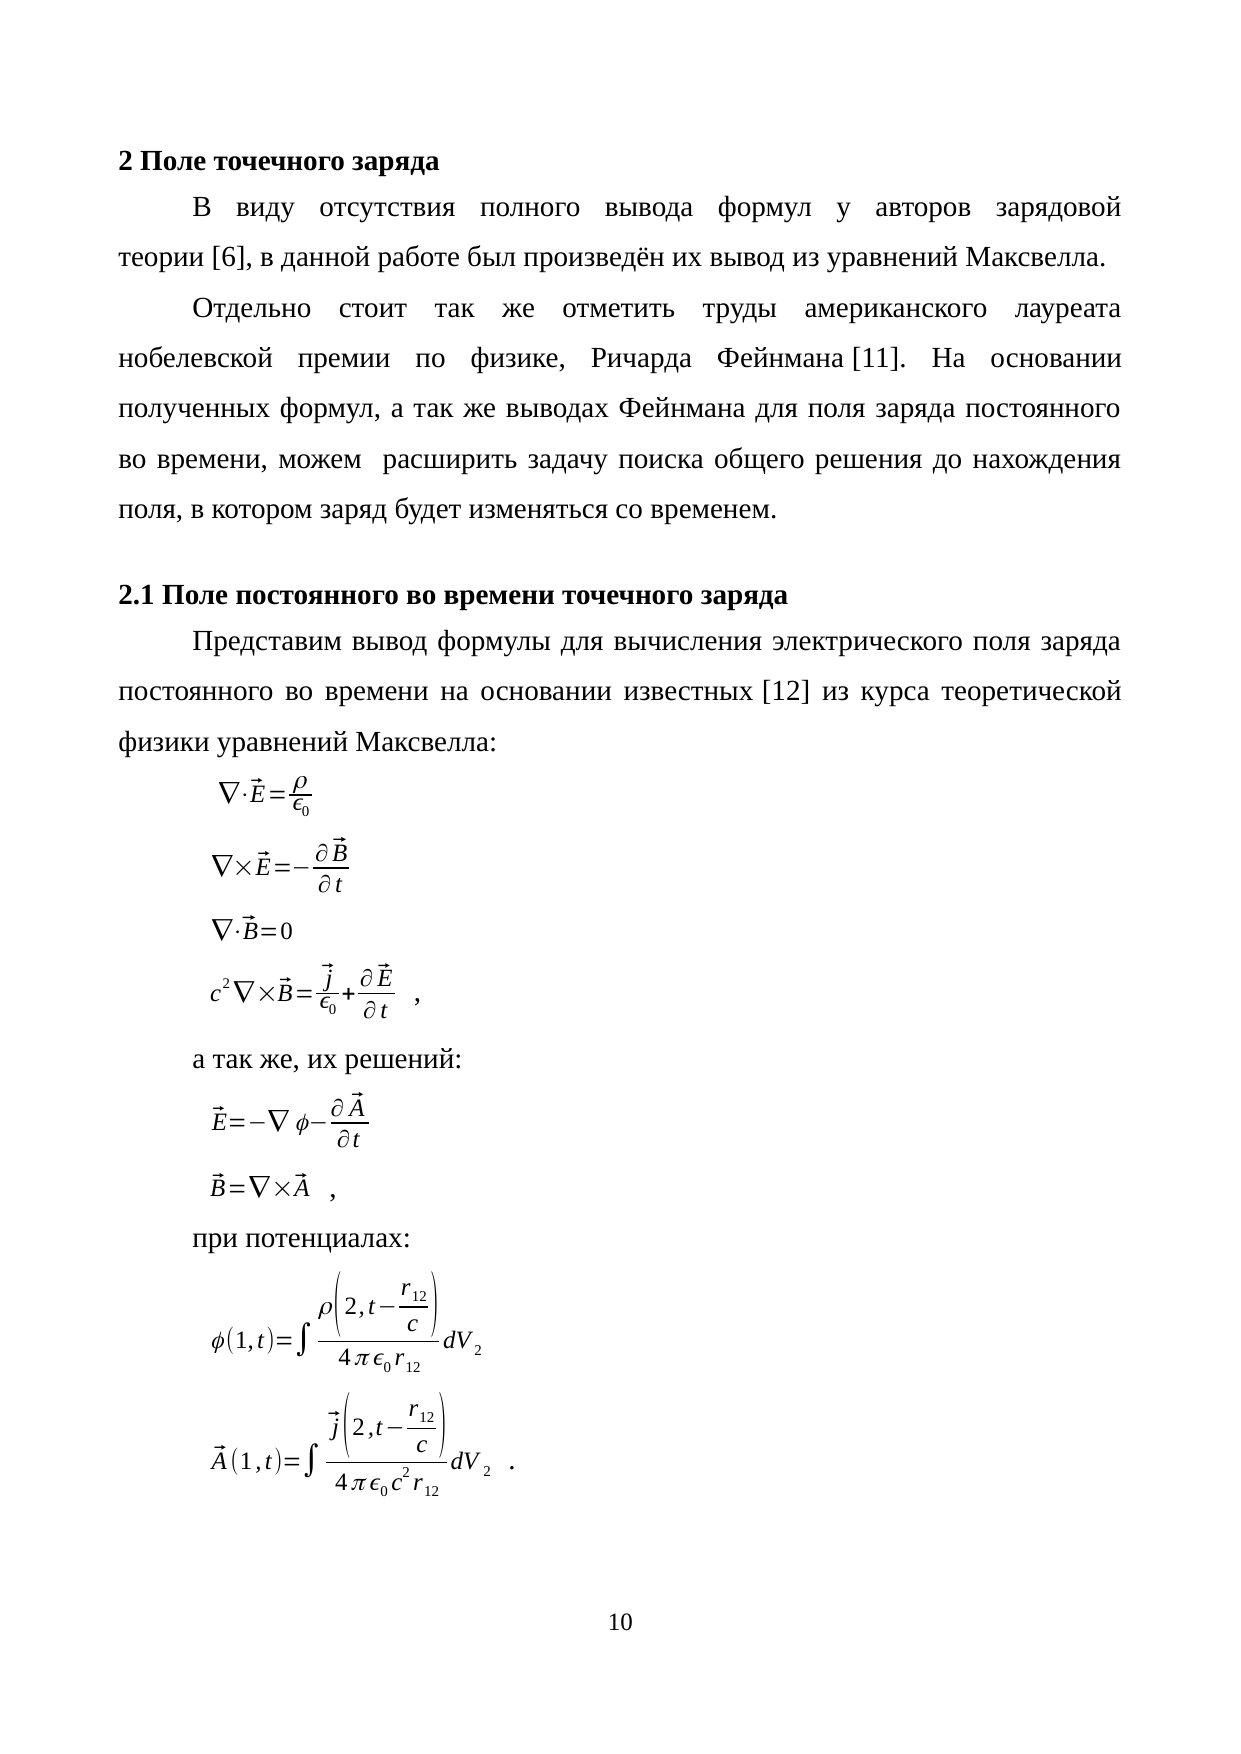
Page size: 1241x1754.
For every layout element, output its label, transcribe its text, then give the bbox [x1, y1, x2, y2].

text , [118, 1170, 1122, 1203]
text Отдельно стоит так же отметить труды американского лауреата нобелевской премии по физике, Ричарда Фейнмана [11]. На основании полученных формул, а так же выводах Фейнмана для поля заряда постоянного во времени, можем расширить задачу поиска общего решения до нахождения поля, в котором заряд будет изменяться со временем. [118, 290, 1122, 524]
subtitle 2 Поле точечного заряда [118, 143, 1122, 177]
text , [118, 962, 1122, 1024]
subtitle 2.1 Поле постоянного во времени точечного заряда [118, 577, 1122, 611]
text при потенциалах: [118, 1220, 1122, 1254]
text . [118, 1391, 1122, 1499]
text а так же, их решений: [118, 1041, 1122, 1074]
text В виду отсутствия полного вывода формул у авторов зарядовой теории [6], в данной работе был произведён их вывод из уравнений Максвелла. [118, 189, 1122, 273]
text Представим вывод формулы для вычисления электрического поля заряда постоянного во времени на основании известных [12] из курса теоретической физики уравнений Максвелла: [118, 623, 1122, 757]
